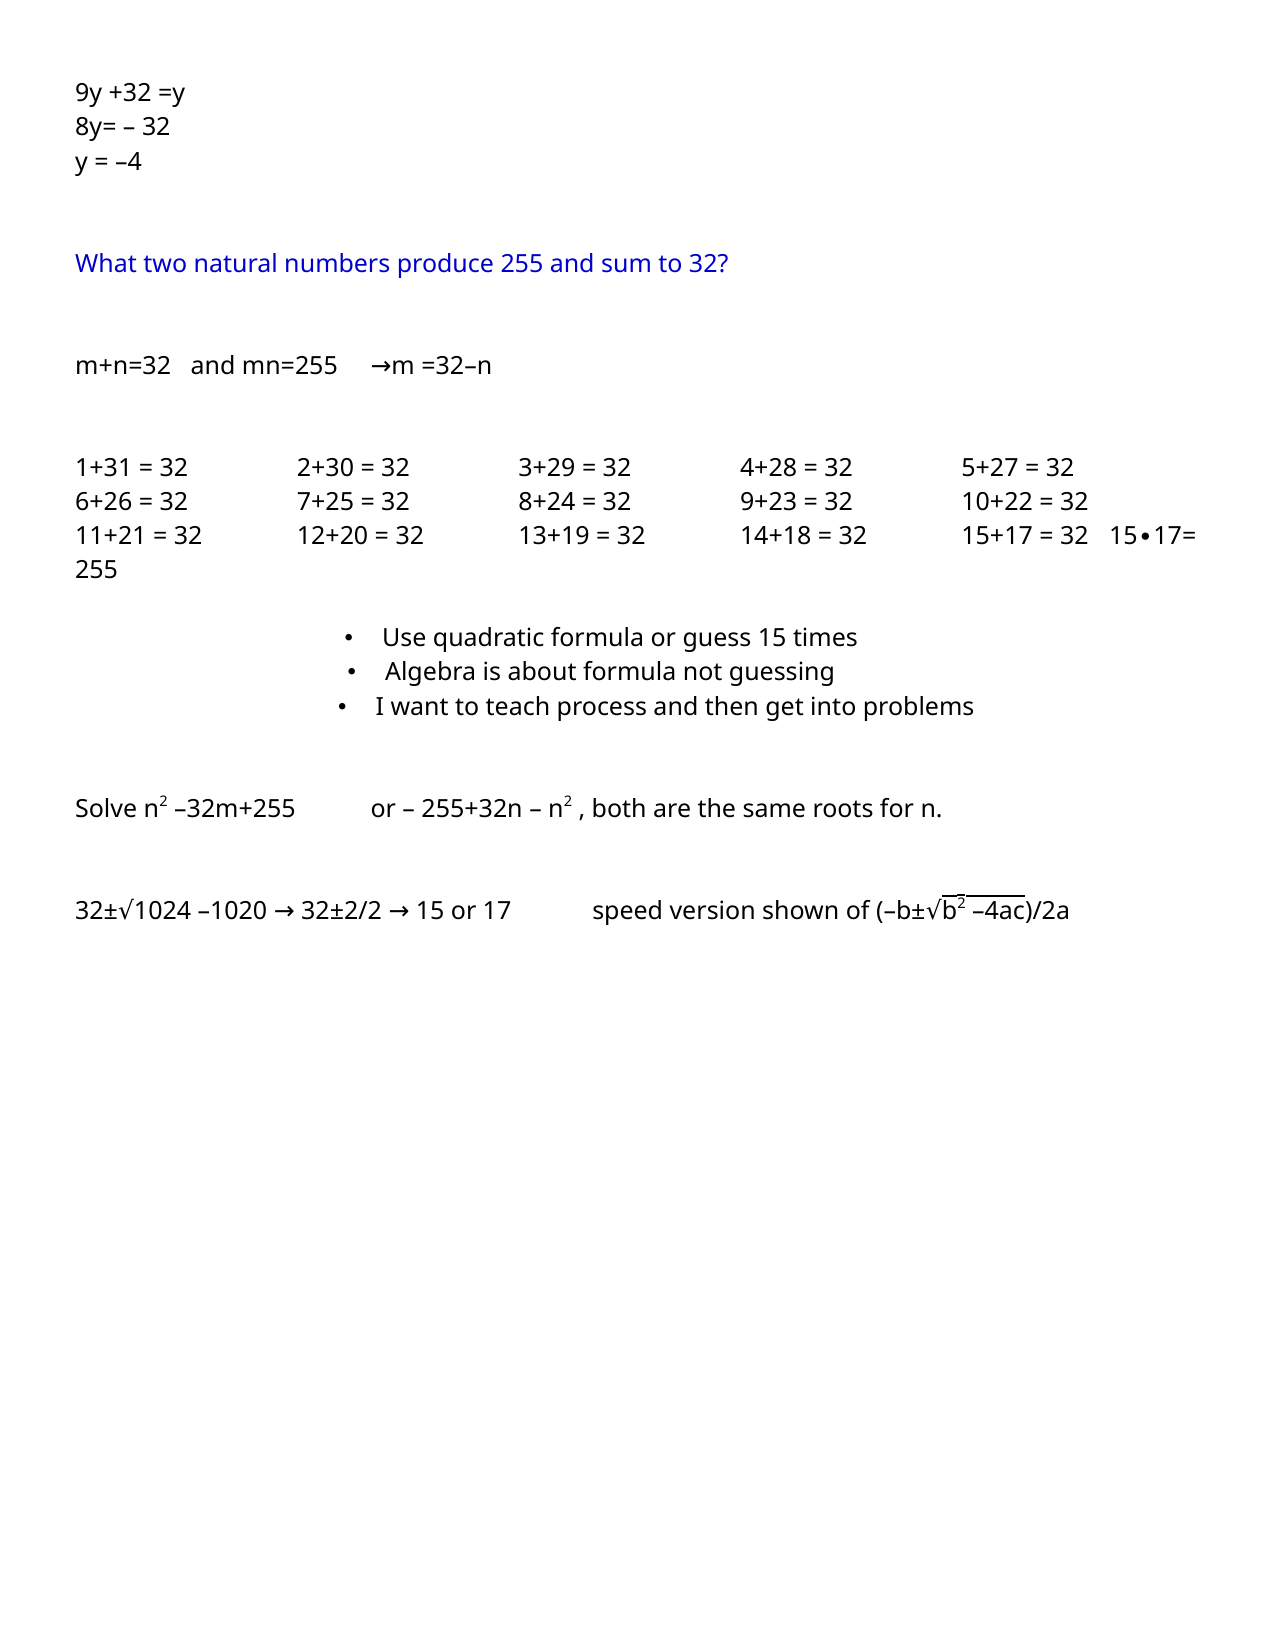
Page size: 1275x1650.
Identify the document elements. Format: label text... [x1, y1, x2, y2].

text 32±√1024 –1020 → 32±2/2 → 15 or 17 speed version shown of (–b±√b2 –4ac)/2a [75, 892, 1200, 927]
list I want to teach process and then get into problems [112, 688, 1200, 722]
text m+n=32 and mn=255 →m =32–n [75, 347, 1200, 382]
text 1+31 = 32 2+30 = 32 3+29 = 32 4+28 = 32 5+27 = 32 [75, 450, 1200, 484]
text Solve n2 –32m+255 or – 255+32n – n2 , both are the same roots for n. [75, 790, 1200, 824]
text What two natural numbers produce 255 and sum to 32? [75, 245, 1200, 279]
text 6+26 = 32 7+25 = 32 8+24 = 32 9+23 = 32 10+22 = 32 [75, 484, 1200, 518]
text y = –4 [75, 143, 1200, 177]
text 8y= – 32 [75, 109, 1200, 143]
text 9y +32 =y [75, 75, 1200, 109]
text 11+21 = 32 12+20 = 32 13+19 = 32 14+18 = 32 15+17 = 32 15∙17= 255 [75, 518, 1200, 586]
list Use quadratic formula or guess 15 times [112, 620, 1200, 654]
list Algebra is about formula not guessing [112, 654, 1200, 688]
